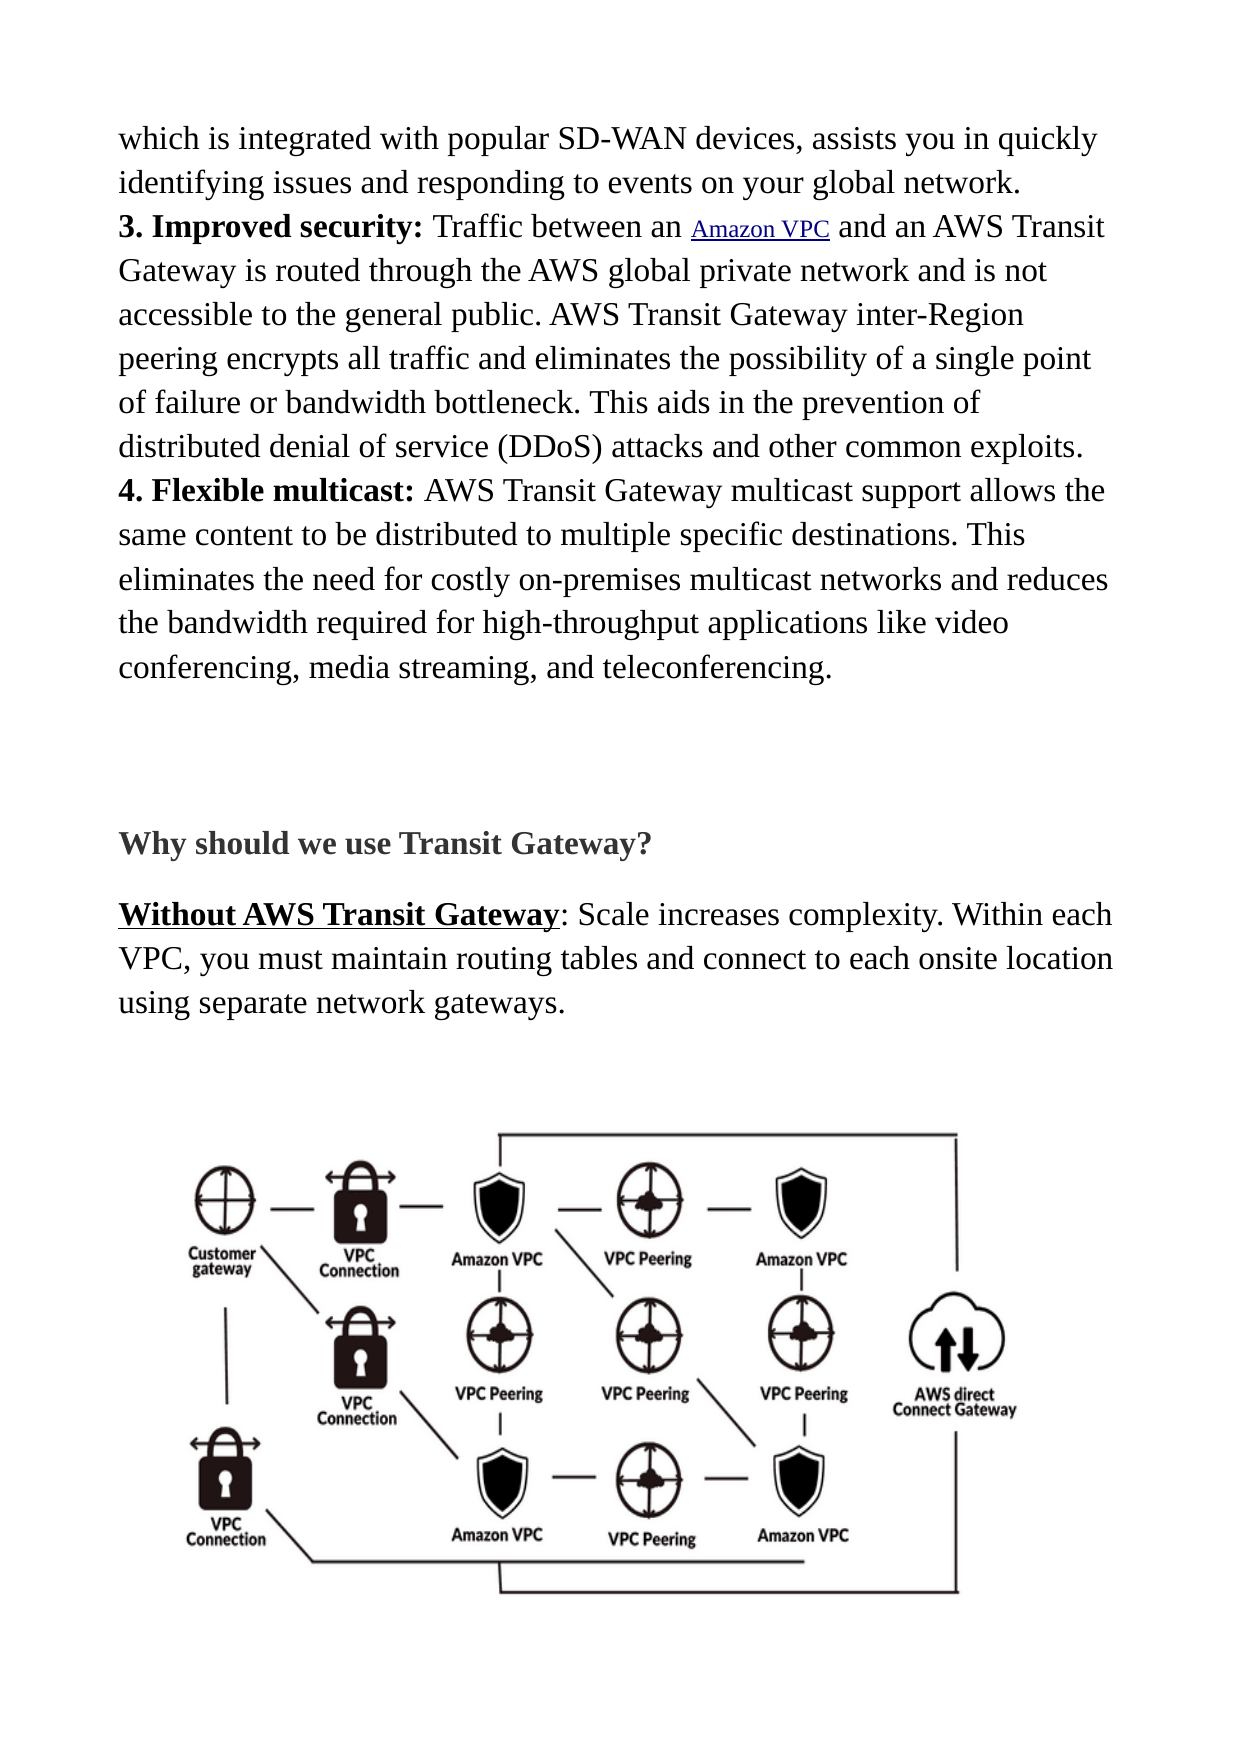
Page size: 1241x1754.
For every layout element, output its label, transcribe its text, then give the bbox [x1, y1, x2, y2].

text Without AWS Transit Gateway: Scale increases complexity. Within each VPC, you must maintain routing tables and connect to each onsite location using separate network gateways. [118, 894, 1122, 1021]
text 3. Improved security: Traffic between an Amazon VPC and an AWS Transit Gateway is routed through the AWS global private network and is not accessible to the general public. AWS Transit Gateway inter-Region peering encrypts all traffic and eliminates the possibility of a single point of failure or bandwidth bottleneck. This aids in the prevention of distributed denial of service (DDoS) attacks and other common exploits. [118, 206, 1122, 465]
subtitle Why should we use Transit Gateway? [118, 823, 1122, 861]
picture [146, 1109, 1023, 1624]
text which is integrated with popular SD-WAN devices, assists you in quickly identifying issues and responding to events on your global network. [118, 118, 1122, 201]
text 4. Flexible multicast: AWS Transit Gateway multicast support allows the same content to be distributed to multiple specific destinations. This eliminates the need for costly on-premises multicast networks and reduces the bandwidth required for high-throughput applications like video conferencing, media streaming, and teleconferencing. [118, 471, 1122, 685]
